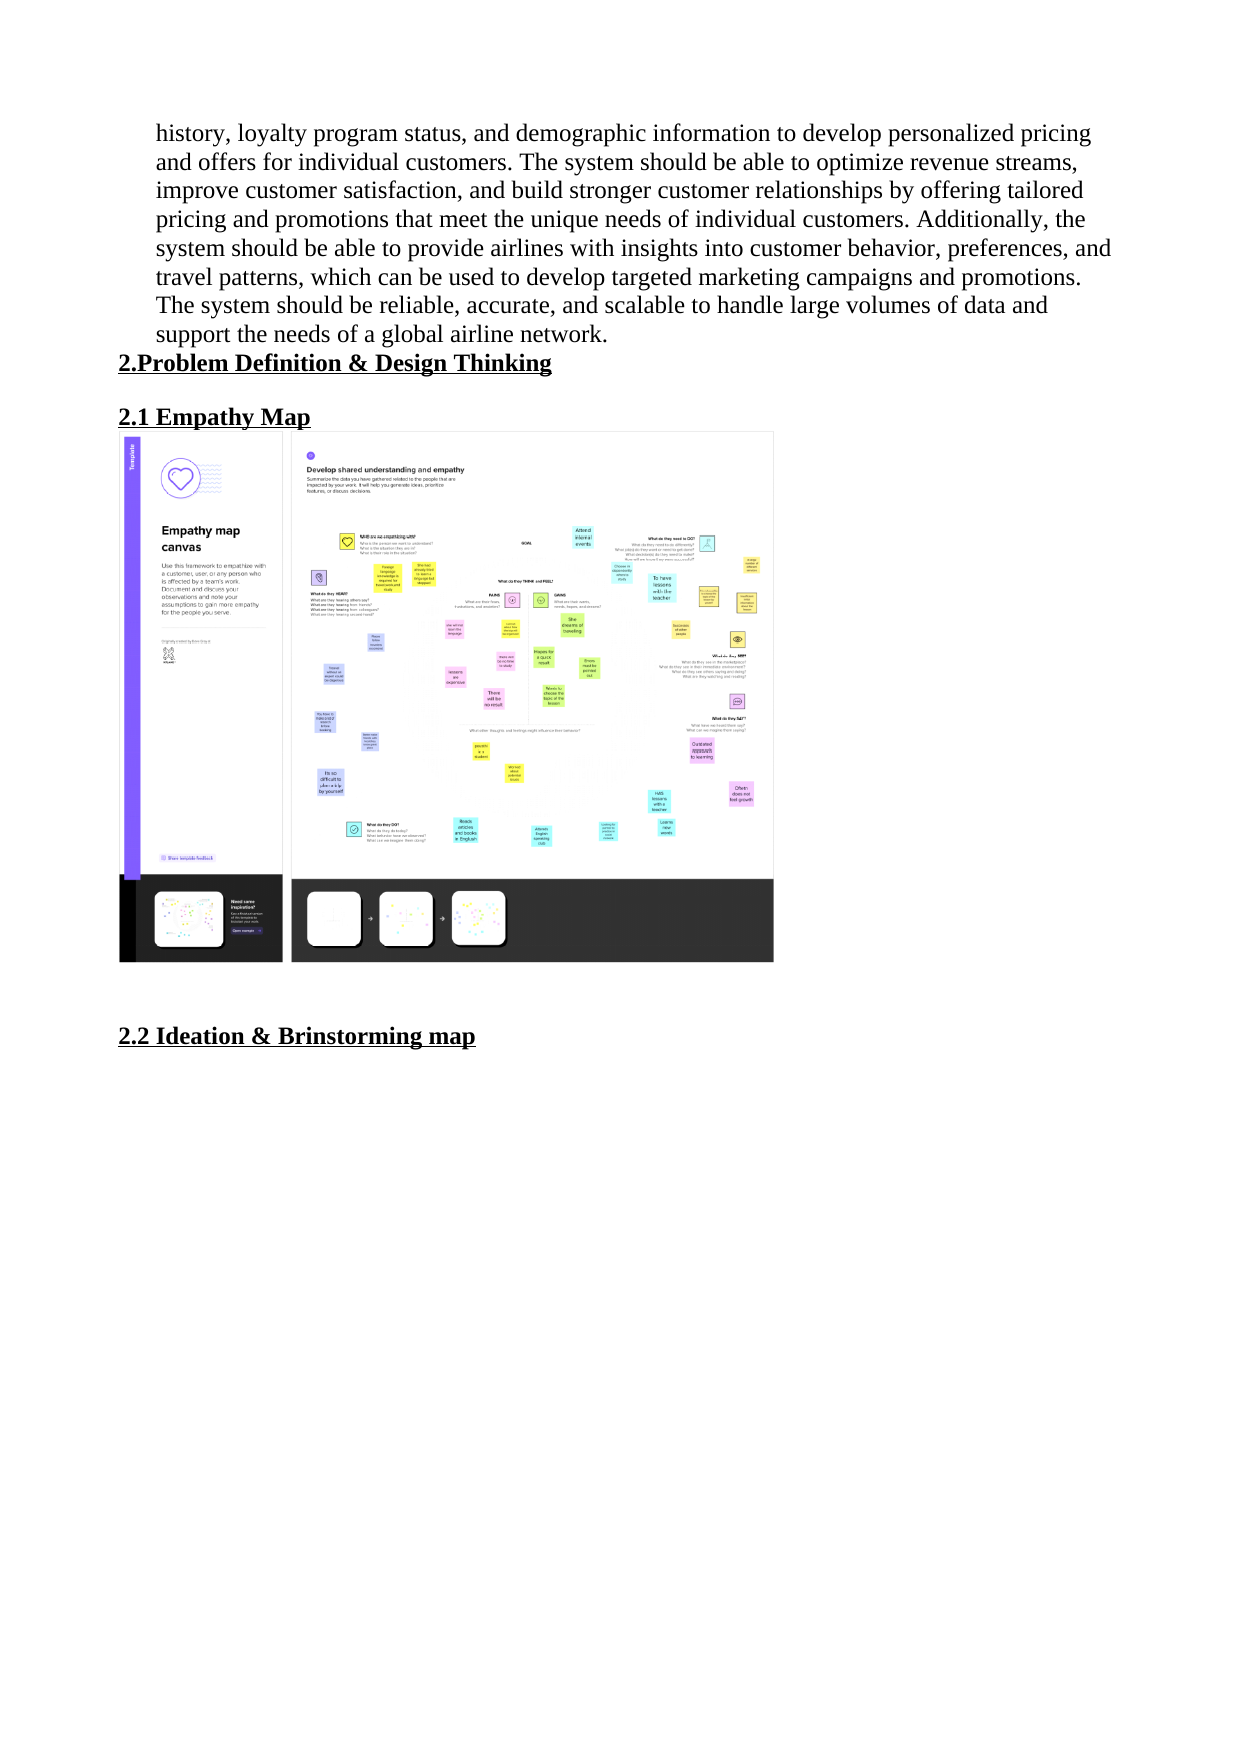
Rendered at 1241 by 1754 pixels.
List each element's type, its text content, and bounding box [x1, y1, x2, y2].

text 2.Problem Definition & Design Thinking [118, 348, 1122, 377]
text 2.1 Empathy Map [118, 402, 1122, 431]
list history, loyalty program status, and demographic information to develop personalized pricing and offers for individual customers. The system should be able to optimize revenue streams, improve customer satisfaction, and build stronger customer relationships by offering tailored pricing and promotions that meet the unique needs of individual customers. Additionally, the system should be able to provide airlines with insights into customer behavior, preferences, and travel patterns, which can be used to develop targeted marketing campaigns and promotions. The system should be reliable, accurate, and scalable to handle large volumes of data and support the needs of a global airline network. [118, 118, 1122, 348]
text 2.2 Ideation & Brinstorming map [118, 1021, 1122, 1050]
